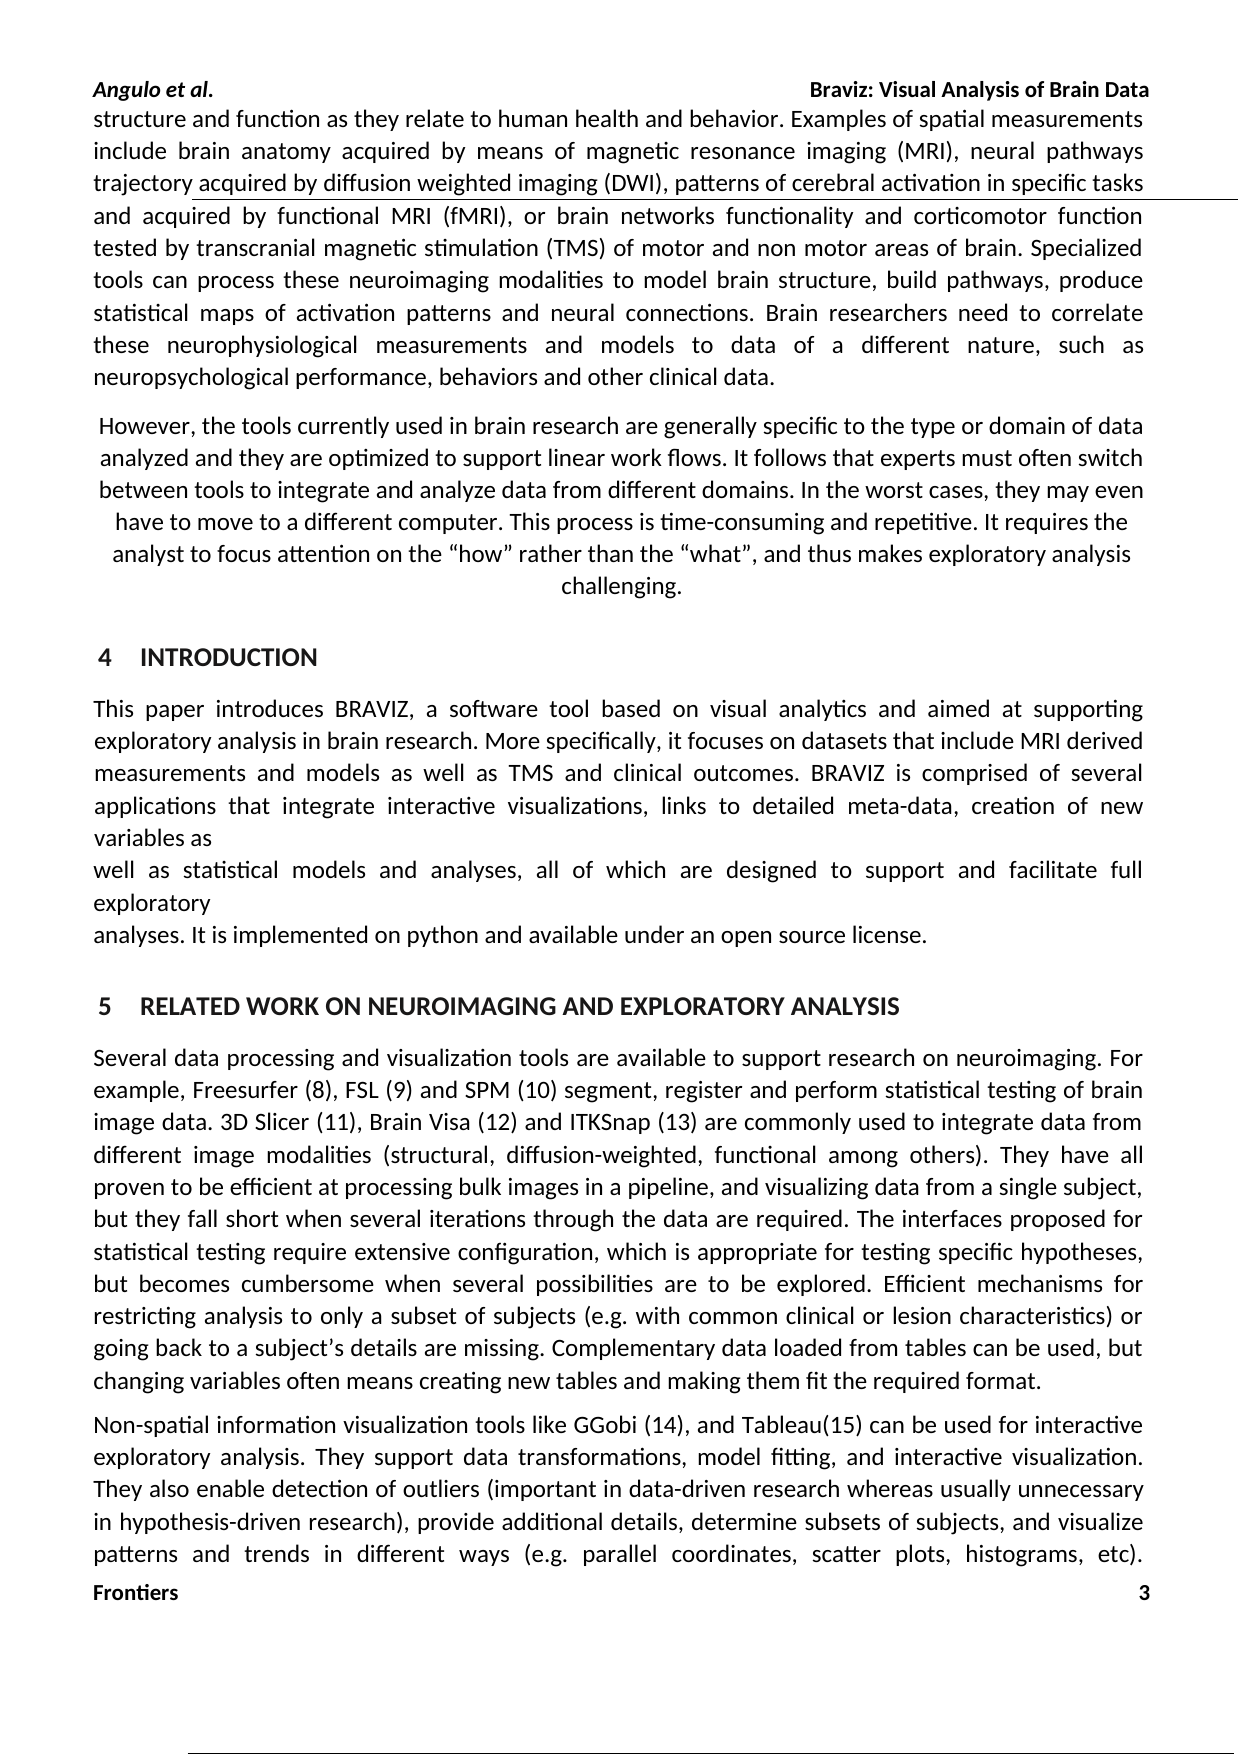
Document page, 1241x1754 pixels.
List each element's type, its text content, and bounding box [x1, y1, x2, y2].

text Non-spatial information visualization tools like GGobi (14), and Tableau(15) can be used for interactive exploratory analysis. They support data transformations, model fitting, and interactive visualization. They also enable detection of outliers (important in data-driven research whereas usually unnecessary in hypothesis-driven research), provide additional details, determine subsets of subjects, and visualize patterns and trends in different ways (e.g. parallel coordinates, scatter plots, histograms, etc). [93, 1409, 1145, 1568]
text This paper introduces BRAVIZ, a software tool based on visual analytics and aimed at supporting exploratory analysis in brain research. More specifically, it focuses on datasets that include MRI derived measurements and models as well as TMS and clinical outcomes. BRAVIZ is comprised of several applications that integrate interactive visualizations, links to detailed meta-data, creation of new variables as [93, 693, 1145, 853]
subtitle INTRODUCTION [98, 640, 1150, 673]
subtitle RELATED WORK ON NEUROIMAGING AND EXPLORATORY ANALYSIS [98, 989, 1150, 1022]
text structure and function as they relate to human health and behavior. Examples of spatial measurements include brain anatomy acquired by means of magnetic resonance imaging (MRI), neural pathways trajectory acquired by diffusion weighted imaging (DWI), patterns of cerebral activation in specific tasks and acquired by functional MRI (fMRI), or brain networks functionality and corticomotor function tested by transcranial magnetic stimulation (TMS) of motor and non motor areas of brain. Specialized tools can process these neuroimaging modalities to model brain structure, build pathways, produce statistical maps of activation patterns and neural connections. Brain researchers need to correlate these neurophysiological measurements and models to data of a different nature, such as neuropsychological performance, behaviors and other clinical data. [93, 103, 1145, 392]
text Several data processing and visualization tools are available to support research on neuroimaging. For example, Freesurfer (8), FSL (9) and SPM (10) segment, register and perform statistical testing of brain image data. 3D Slicer (11), Brain Visa (12) and ITKSnap (13) are commonly used to integrate data from different image modalities (structural, diffusion-weighted, functional among others). They have all proven to be efficient at processing bulk images in a pipeline, and visualizing data from a single subject, but they fall short when several iterations through the data are required. The interfaces proposed for statistical testing require extensive configuration, which is appropriate for testing specific hypotheses, but becomes cumbersome when several possibilities are to be explored. Efficient mechanisms for restricting analysis to only a subset of subjects (e.g. with common clinical or lesion characteristics) or going back to a subject’s details are missing. Complementary data loaded from tables can be used, but changing variables often means creating new tables and making them fit the required format. [93, 1042, 1145, 1395]
text well as statistical models and analyses, all of which are designed to support and facilitate full exploratory [93, 854, 1145, 917]
text However, the tools currently used in brain research are generally specific to the type or domain of data analyzed and they are optimized to support linear work flows. It follows that experts must often switch between tools to integrate and analyze data from different domains. In the worst cases, they may even have to move to a different computer. This process is time-consuming and repetitive. It requires the analyst to focus attention on the “how” rather than the “what”, and thus makes exploratory analysis challenging. [95, 410, 1148, 600]
text analyses. It is implemented on python and available under an open source license. [93, 919, 1145, 950]
